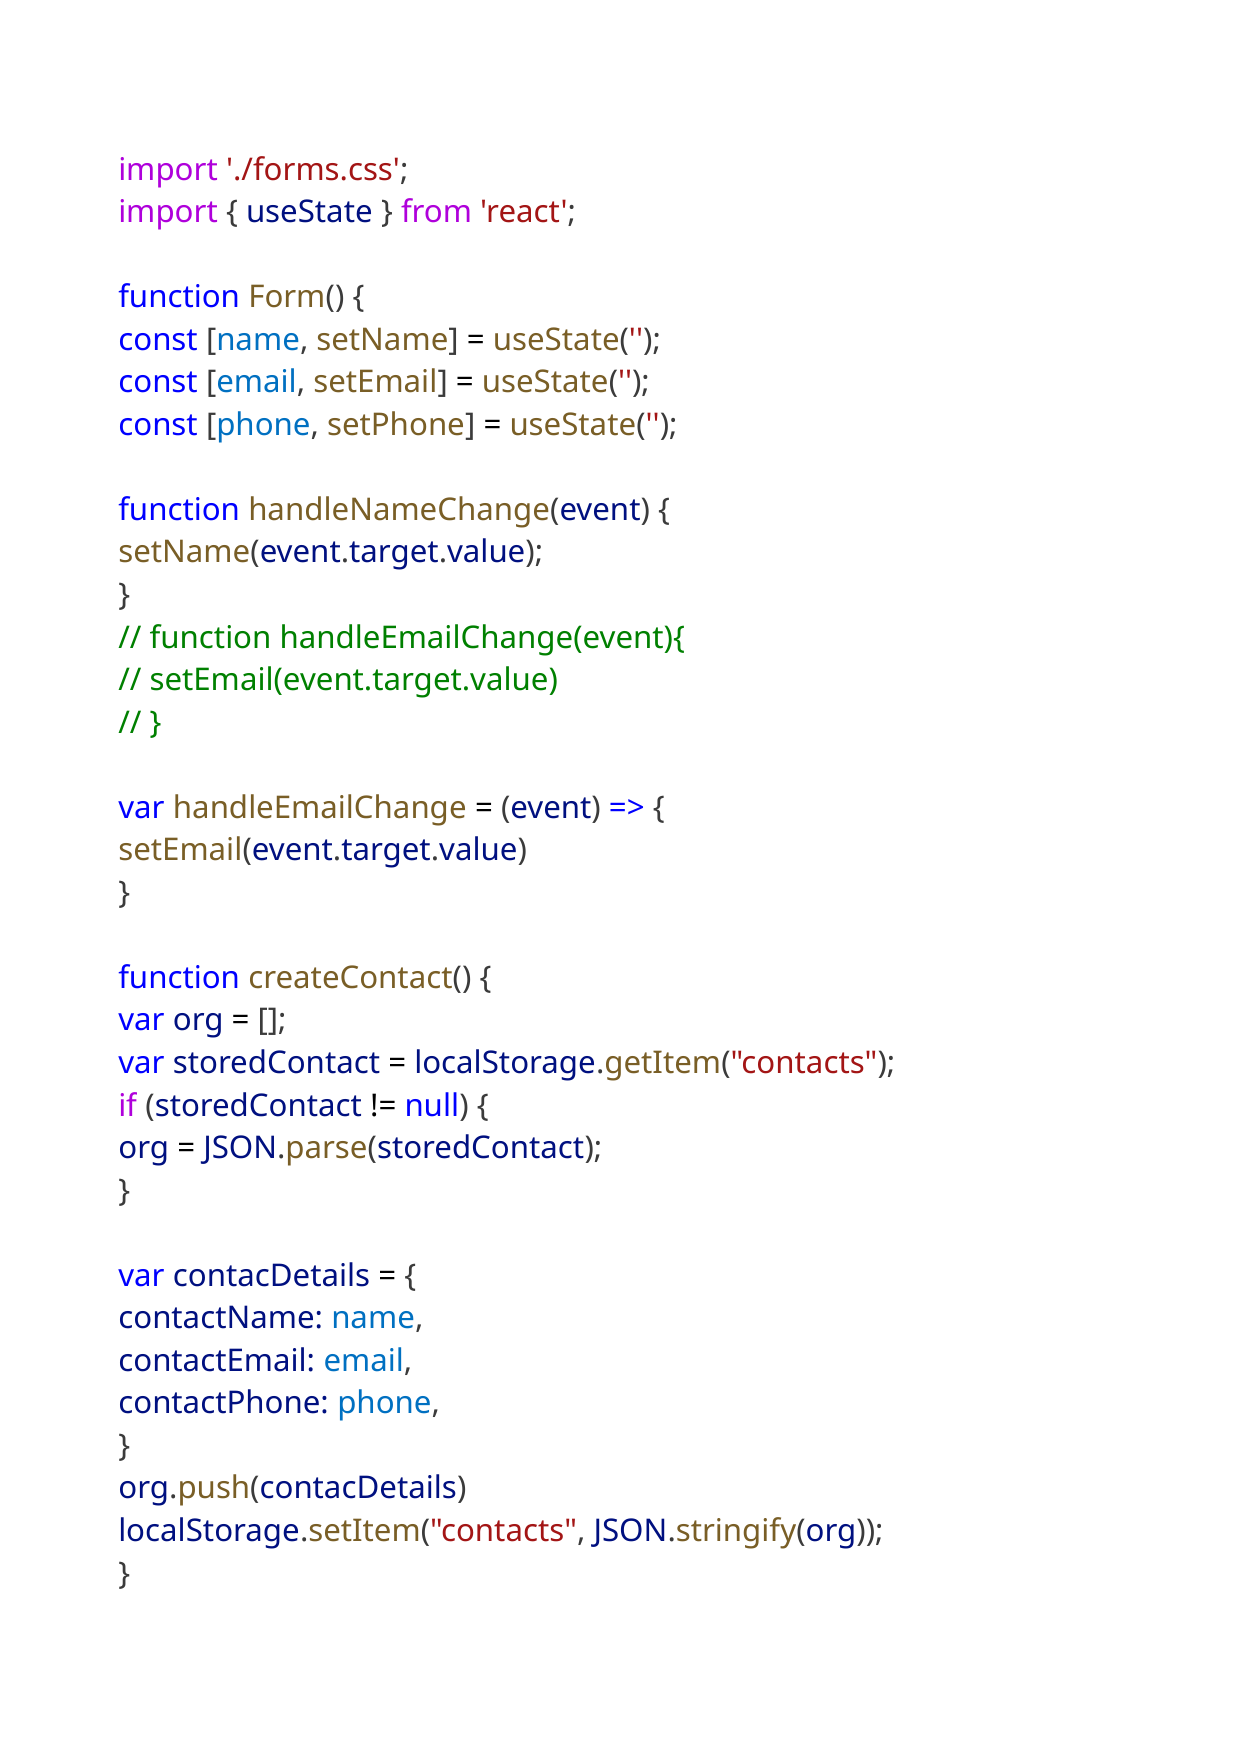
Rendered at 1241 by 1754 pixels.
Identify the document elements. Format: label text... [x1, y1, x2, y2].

text setEmail(event.target.value) [118, 827, 1122, 870]
text localStorage.setItem("contacts", JSON.stringify(org)); [118, 1508, 1122, 1551]
text setName(event.target.value); [118, 529, 1122, 572]
text } [118, 572, 1122, 615]
text const [email, setEmail] = useState(''); [118, 359, 1122, 402]
text org.push(contacDetails) [118, 1466, 1122, 1508]
text import { useState } from 'react'; [118, 189, 1122, 232]
text org = JSON.parse(storedContact); [118, 1125, 1122, 1168]
text import './forms.css'; [118, 147, 1122, 189]
text const [name, setName] = useState(''); [118, 317, 1122, 359]
text } [118, 1168, 1122, 1210]
text if (storedContact != null) { [118, 1082, 1122, 1125]
text contactPhone: phone, [118, 1380, 1122, 1423]
text var handleEmailChange = (event) => { [118, 785, 1122, 827]
text var org = []; [118, 997, 1122, 1040]
text function handleNameChange(event) { [118, 487, 1122, 529]
text const [phone, setPhone] = useState(''); [118, 402, 1122, 445]
text function createContact() { [118, 955, 1122, 997]
text // setEmail(event.target.value) [118, 657, 1122, 700]
text // function handleEmailChange(event){ [118, 615, 1122, 657]
text var contacDetails = { [118, 1252, 1122, 1295]
text // } [118, 700, 1122, 742]
text } [118, 1423, 1122, 1466]
text contactEmail: email, [118, 1338, 1122, 1380]
text contactName: name, [118, 1295, 1122, 1338]
text } [118, 1551, 1122, 1593]
text } [118, 870, 1122, 912]
text var storedContact = localStorage.getItem("contacts"); [118, 1040, 1122, 1082]
text function Form() { [118, 274, 1122, 317]
